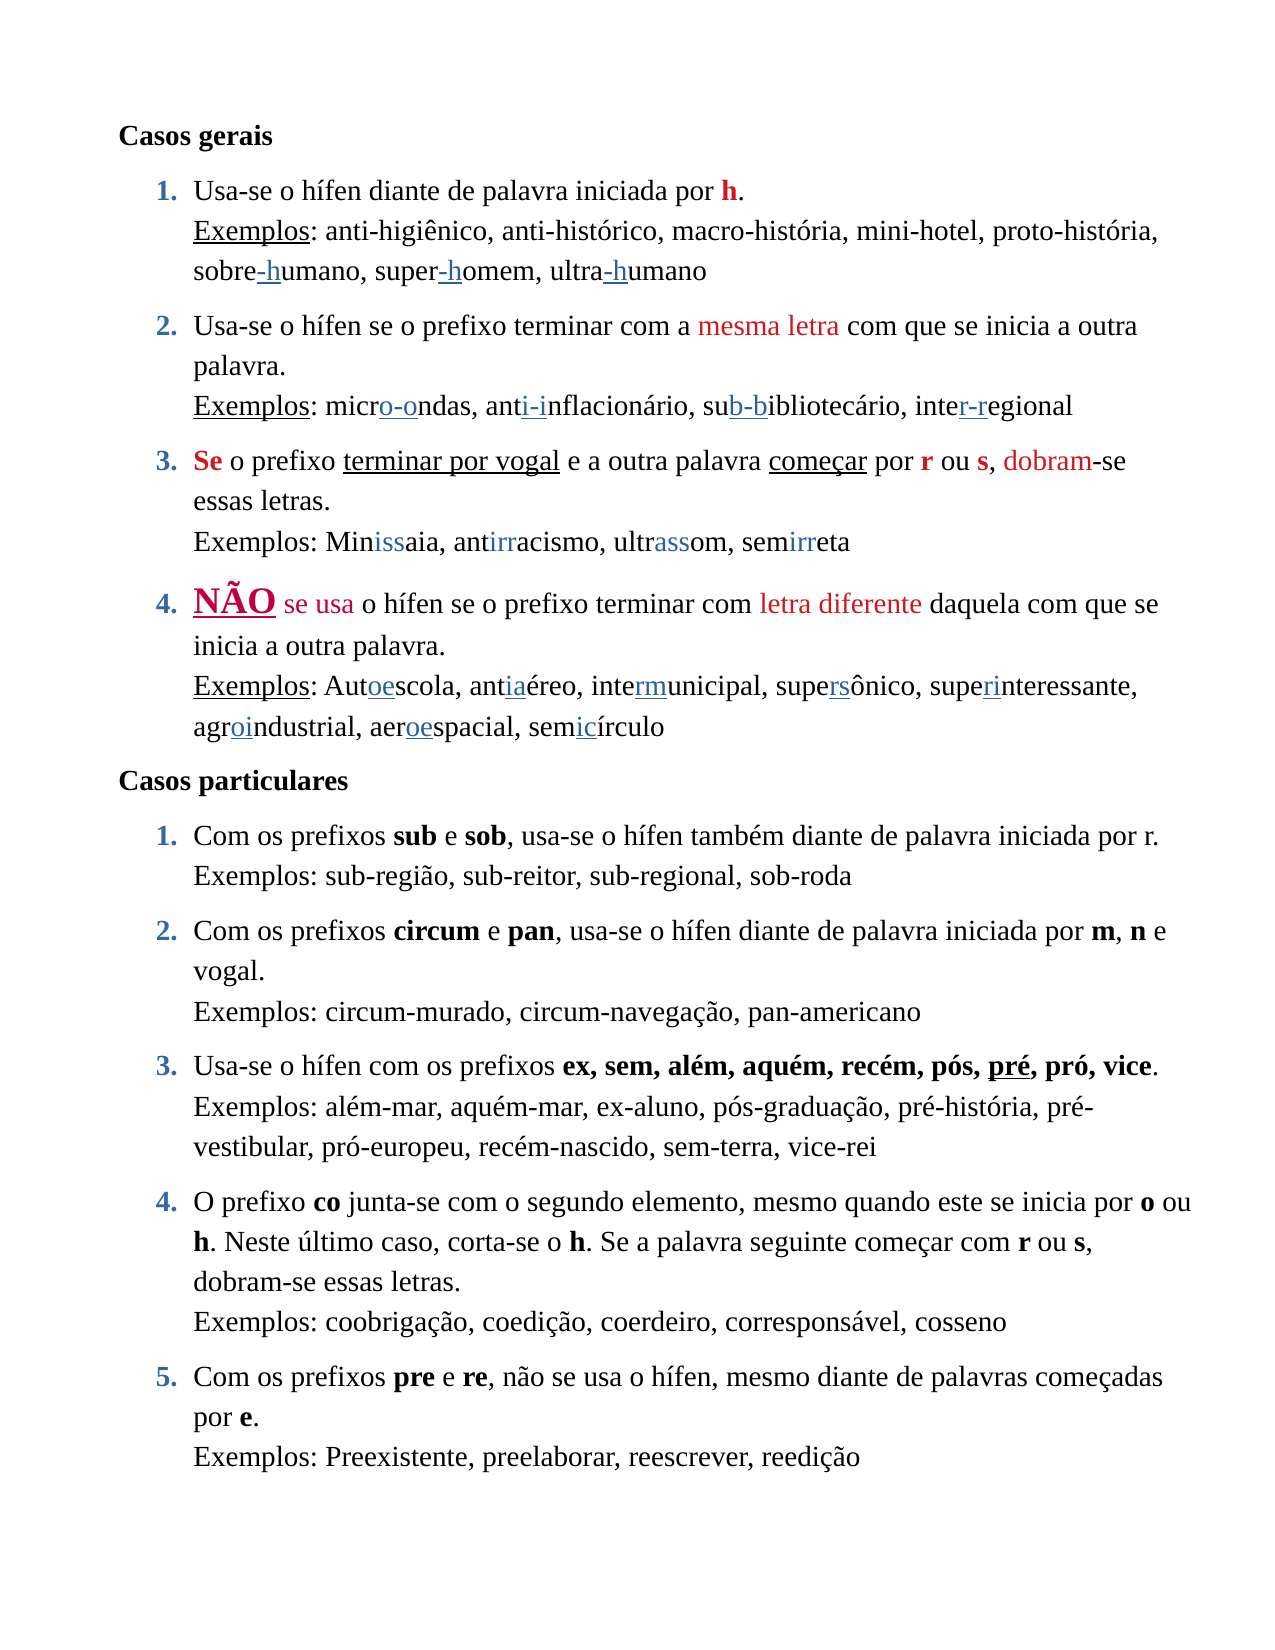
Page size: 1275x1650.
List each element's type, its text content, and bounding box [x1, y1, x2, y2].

list O prefixo co junta-se com o segundo elemento, mesmo quando este se inicia por o ou h. Neste último caso, corta-se o h. Se a palavra seguinte começar com r ou s, dobram-se essas letras. Exemplos: coobrigação, coedição, coerdeiro, corresponsável, cosseno [156, 1184, 1193, 1338]
list Com os prefixos circum e pan, usa-se o hífen diante de palavra iniciada por m, n e vogal. Exemplos: circum-murado, circum-navegação, pan-americano [156, 913, 1193, 1027]
list Usa-se o hífen se o prefixo terminar com a mesma letra com que se inicia a outra palavra. Exemplos: micro-ondas, anti-inflacionário, sub-bibliotecário, inter-regional [156, 308, 1193, 422]
text Casos gerais [118, 118, 1193, 152]
list Usa-se o hífen diante de palavra iniciada por h. Exemplos: anti-higiênico, anti-histórico, macro-história, mini-hotel, proto-história, sobre-humano, super-homem, ultra-humano [156, 173, 1193, 287]
list NÃO se usa o hífen se o prefixo terminar com letra diferente daquela com que se inicia a outra palavra. Exemplos: Autoescola, antiaéreo, intermunicipal, supersônico, superinteressante, agroindustrial, aeroespacial, semicírculo [156, 578, 1193, 742]
list Se o prefixo terminar por vogal e a outra palavra começar por r ou s, dobram-se essas letras. Exemplos: Minissaia, antirracismo, ultrassom, semirreta [156, 443, 1193, 557]
list Usa-se o hífen com os prefixos ex, sem, além, aquém, recém, pós, pré, pró, vice. Exemplos: além-mar, aquém-mar, ex-aluno, pós-graduação, pré-história, pré-vestibular, pró-europeu, recém-nascido, sem-terra, vice-rei [156, 1048, 1193, 1162]
list Com os prefixos sub e sob, usa-se o hífen também diante de palavra iniciada por r. Exemplos: sub-região, sub-reitor, sub-regional, sob-roda [156, 818, 1193, 892]
text Casos particulares [118, 763, 1193, 797]
list Com os prefixos pre e re, não se usa o hífen, mesmo diante de palavras começadas por e. Exemplos: Preexistente, preelaborar, reescrever, reedição [156, 1359, 1193, 1473]
